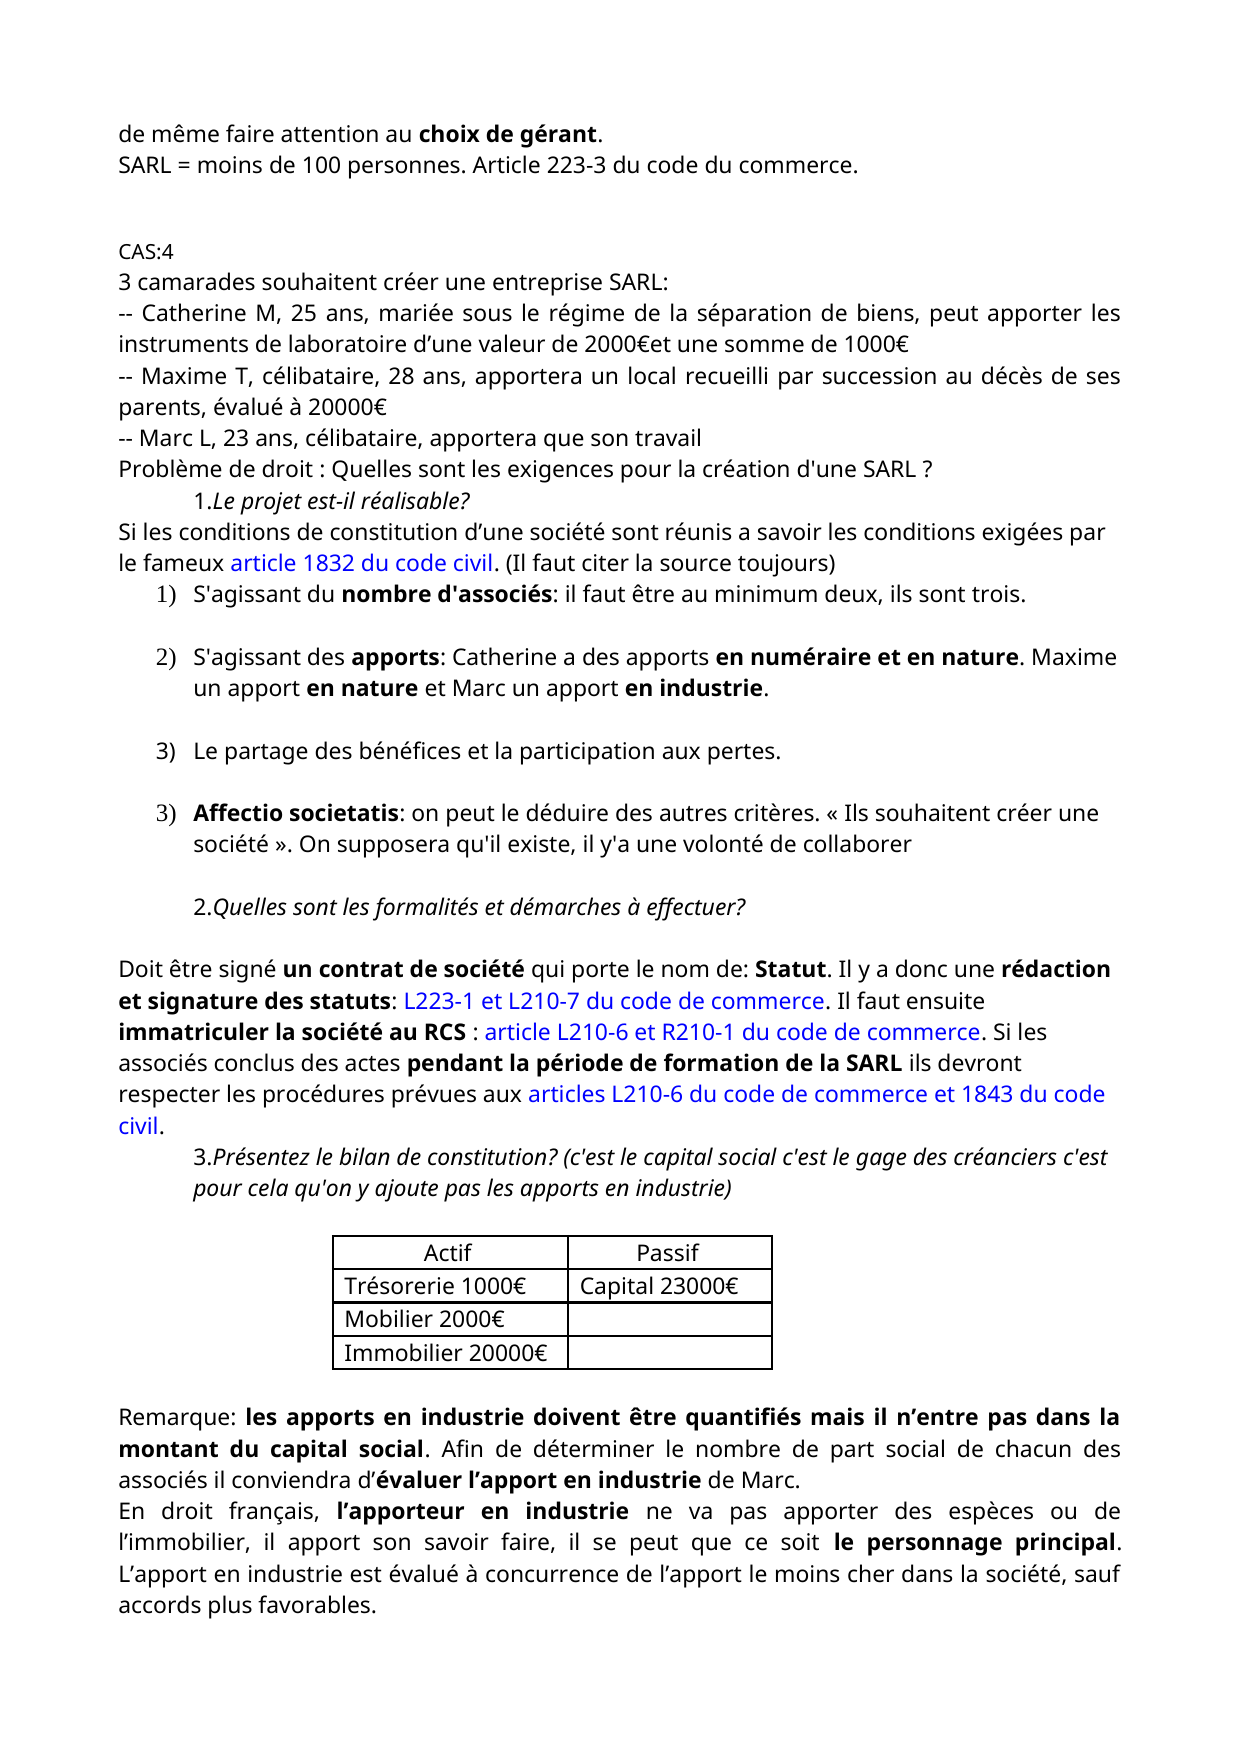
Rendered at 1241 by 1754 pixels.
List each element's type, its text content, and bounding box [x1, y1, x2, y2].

list Affectio societatis: on peut le déduire des autres critères. « Ils souhaitent créer une société ». On supposera qu'il existe, il y'a une volonté de collaborer [156, 797, 1122, 860]
text 2.Quelles sont les formalités et démarches à effectuer? [129, 891, 1122, 922]
text de même faire attention au choix de gérant. [118, 118, 1122, 149]
text SARL = moins de 100 personnes. Article 223-3 du code du commerce. [118, 149, 1122, 181]
text Problème de droit : Quelles sont les exigences pour la création d'une SARL ? [118, 453, 1122, 485]
text Remarque: les apports en industrie doivent être quantifiés mais il n’entre pas dans la montant du capital social. Afin de déterminer le nombre de part social de chacun des associés il conviendra d’évaluer l’apport en industrie de Marc. [118, 1401, 1122, 1495]
text 1.Le projet est-il réalisable? [129, 485, 1122, 516]
text 3.Présentez le bilan de constitution? (c'est le capital social c'est le gage des créanciers c'est pour cela qu'on y ajoute pas les apports en industrie) [129, 1141, 1122, 1203]
text Doit être signé un contrat de société qui porte le nom de: Statut. Il y a donc une rédaction et signature des statuts: L223-1 et L210-7 du code de commerce. Il faut ensuite immatriculer la société au RCS : article L210-6 et R210-1 du code de commerce. Si les associés conclus des actes pendant la période de formation de la SARL ils devront respecter les procédures prévues aux articles L210-6 du code de commerce et 1843 du code civil. [118, 953, 1122, 1141]
text -- Marc L, 23 ans, célibataire, apportera que son travail [118, 422, 1122, 453]
list S'agissant du nombre d'associés: il faut être au minimum deux, ils sont trois. [156, 578, 1122, 610]
text CAS:4 [118, 237, 1122, 266]
table_cell Trésorerie 1000€ [334, 1270, 567, 1301]
table_cell Capital 23000€ [569, 1270, 771, 1301]
list Le partage des bénéfices et la participation aux pertes. [156, 735, 1122, 766]
table_cell Mobilier 2000€ [334, 1304, 567, 1335]
text 3 camarades souhaitent créer une entreprise SARL: [118, 266, 1122, 297]
text En droit français, l’apporteur en industrie ne va pas apporter des espèces ou de l’immobilier, il apport son savoir faire, il se peut que ce soit le personnage principal. L’apport en industrie est évalué à concurrence de l’apport le moins cher dans la société, sauf accords plus favorables. [118, 1495, 1122, 1620]
table_cell [569, 1337, 771, 1368]
table_cell Immobilier 20000€ [334, 1337, 567, 1368]
table_header Actif [334, 1237, 567, 1268]
text -- Catherine M, 25 ans, mariée sous le régime de la séparation de biens, peut apporter les instruments de laboratoire d’une valeur de 2000€et une somme de 1000€ [118, 297, 1122, 360]
list S'agissant des apports: Catherine a des apports en numéraire et en nature. Maxime un apport en nature et Marc un apport en industrie. [156, 641, 1122, 703]
table_cell [569, 1304, 771, 1335]
text -- Maxime T, célibataire, 28 ans, apportera un local recueilli par succession au décès de ses parents, évalué à 20000€ [118, 360, 1122, 422]
text Si les conditions de constitution d’une société sont réunis a savoir les conditions exigées par le fameux article 1832 du code civil. (Il faut citer la source toujours) [118, 516, 1122, 578]
table_header Passif [569, 1237, 771, 1268]
